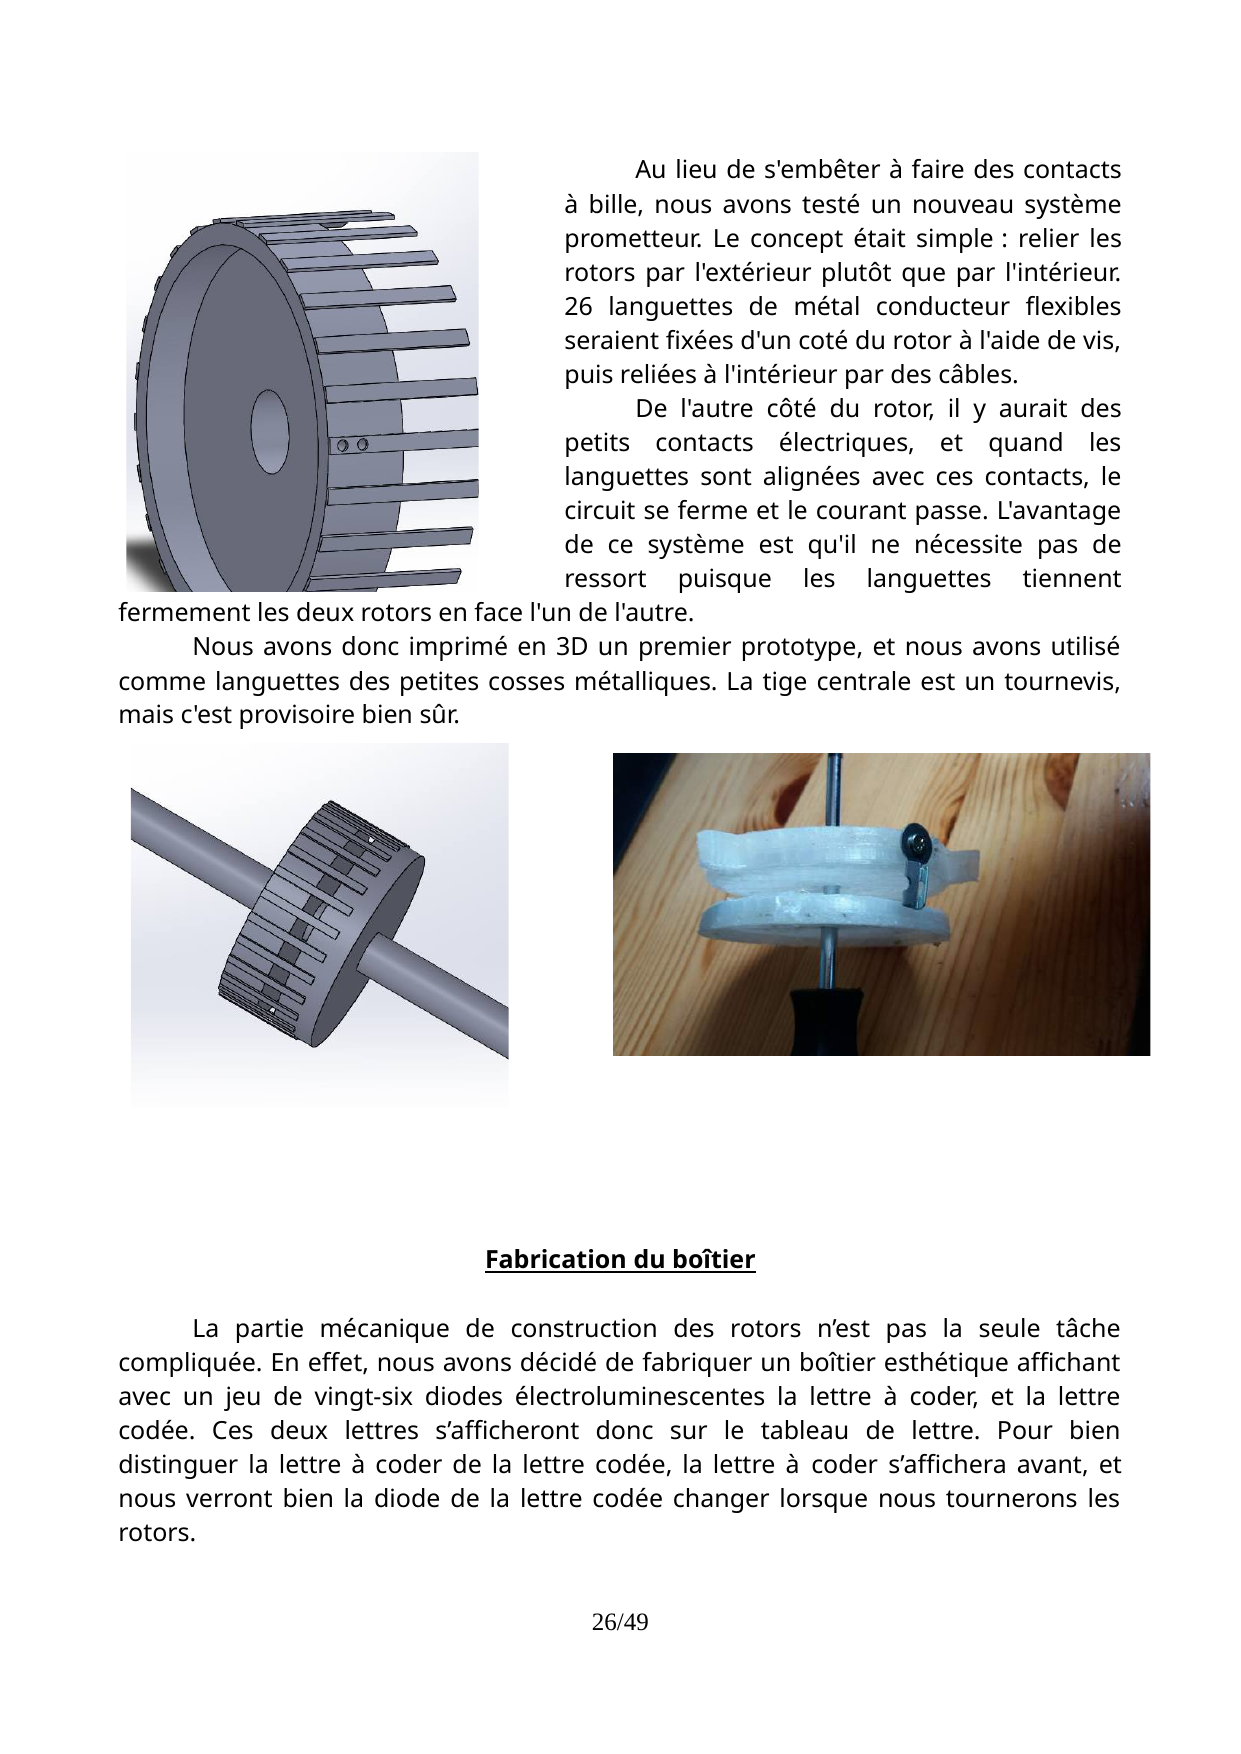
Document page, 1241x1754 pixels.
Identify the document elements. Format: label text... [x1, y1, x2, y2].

picture [130, 743, 509, 1108]
text La partie mécanique de construction des rotors n’est pas la seule tâche compliquée. En effet, nous avons décidé de fabriquer un boîtier esthétique affichant avec un jeu de vingt-six diodes électroluminescentes la lettre à coder, et la lettre codée. Ces deux lettres s’afficheront donc sur le tableau de lettre. Pour bien distinguer la lettre à coder de la lettre codée, la lettre à coder s’affichera avant, et nous verront bien la diode de la lettre codée changer lorsque nous tournerons les rotors. [118, 1310, 1122, 1549]
text Au lieu de s'embêter à faire des contacts à bille, nous avons testé un nouveau système prometteur. Le concept était simple : relier les rotors par l'extérieur plutôt que par l'intérieur. 26 languettes de métal conducteur flexibles seraient fixées d'un coté du rotor à l'aide de vis, puis reliées à l'intérieur par des câbles. [479, 152, 1122, 391]
text Nous avons donc imprimé en 3D un premier prototype, et nous avons utilisé comme languettes des petites cosses métalliques. La tige centrale est un tournevis, mais c'est provisoire bien sûr. [118, 629, 1122, 731]
picture [613, 753, 1151, 1056]
text Fabrication du boîtier [118, 1242, 1122, 1276]
text De l'autre côté du rotor, il y aurait des petits contacts électriques, et quand les languettes sont alignées avec ces contacts, le circuit se ferme et le courant passe. L'avantage de ce système est qu'il ne nécessite pas de ressort puisque les languettes tiennent fermement les deux rotors en face l'un de l'autre. [118, 391, 1122, 629]
picture [126, 152, 479, 592]
